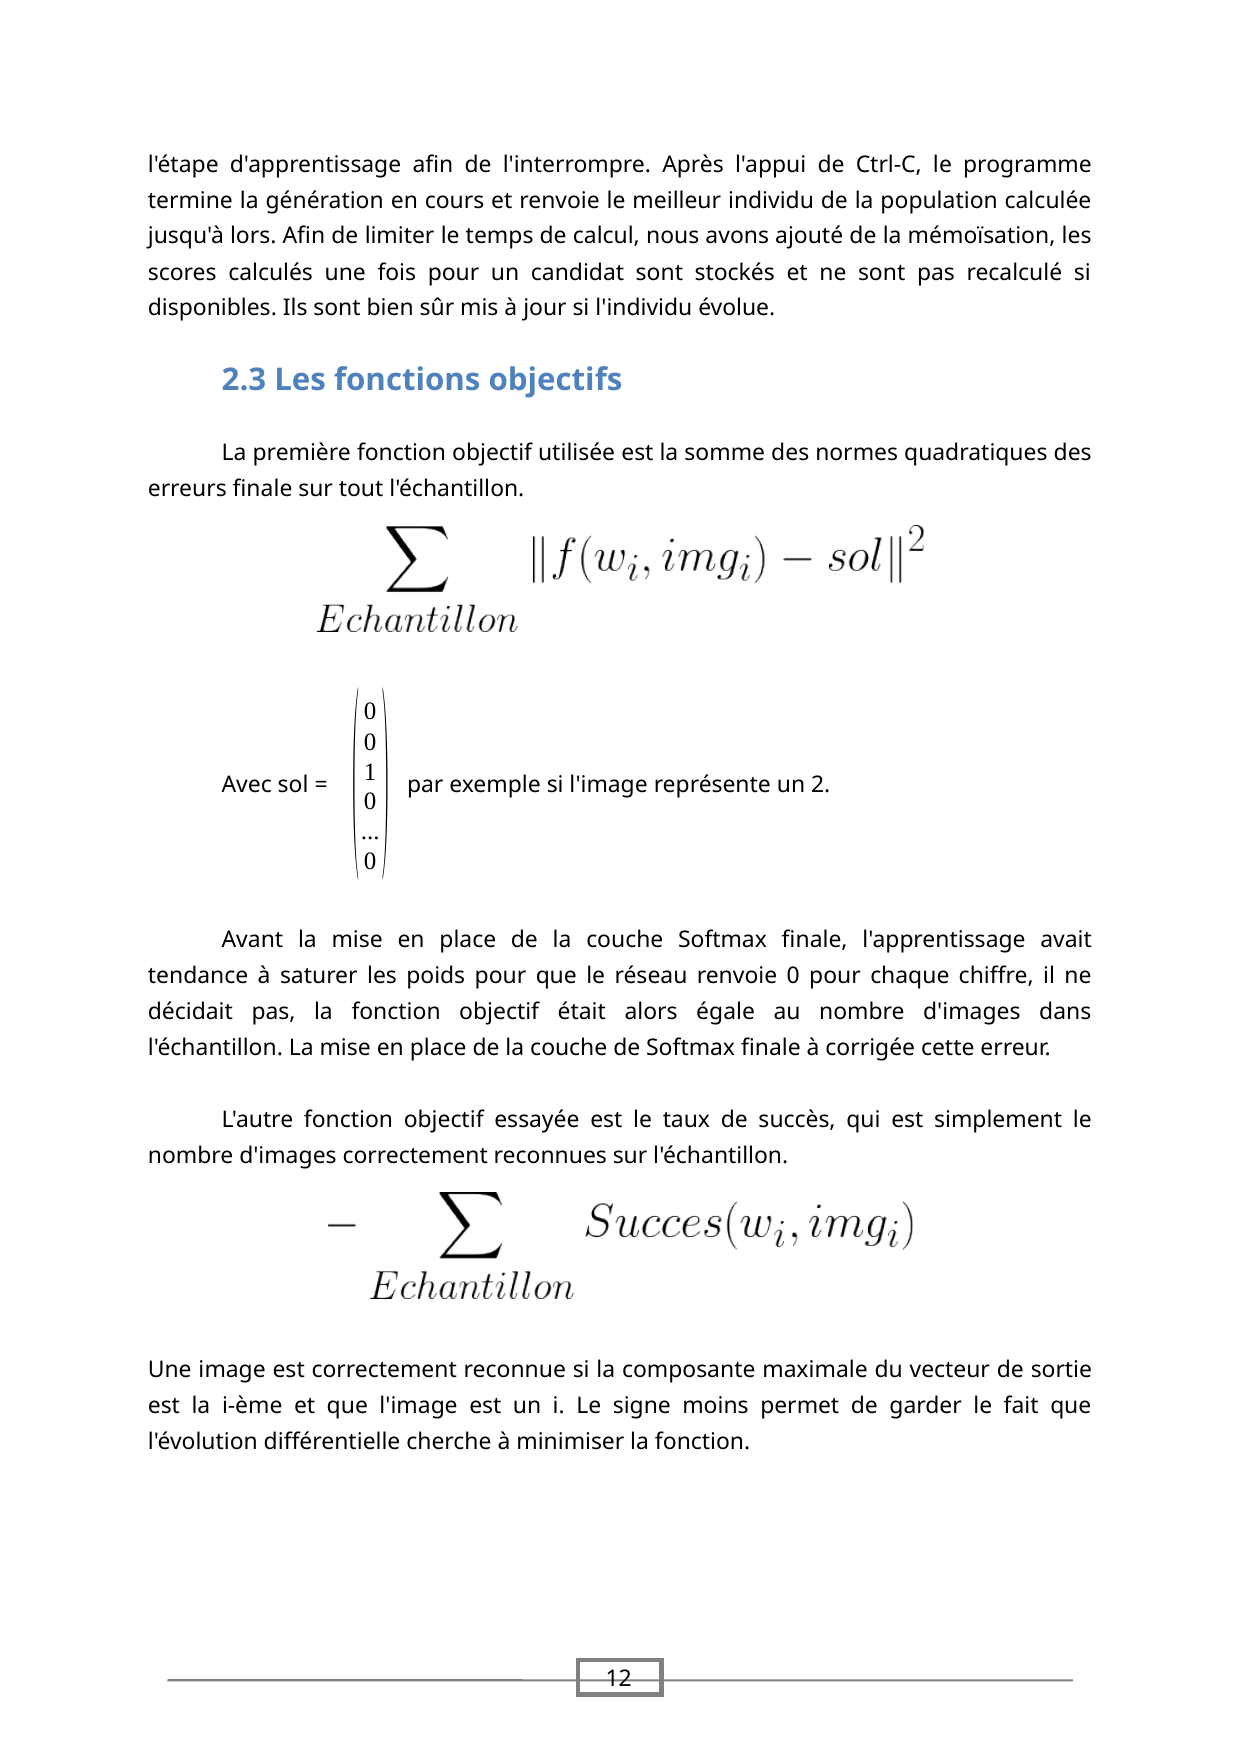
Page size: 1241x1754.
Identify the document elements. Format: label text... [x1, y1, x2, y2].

picture [316, 525, 924, 632]
subtitle L'autre fonction objectif essayée est le taux de succès, qui est simplement le nombre d'images correctement reconnues sur l'échantillon. [148, 1103, 1093, 1170]
subtitle Avec sol = par exemple si l'image représente un 2. [148, 686, 1093, 883]
subtitle Une image est correctement reconnue si la composante maximale du vecteur de sortie est la i-ème et que l'image est un i. Le signe moins permet de garder le fait que l'évolution différentielle cherche à minimiser la fonction. [148, 1353, 1093, 1456]
subtitle 2.3 Les fonctions objectifs [221, 357, 1093, 399]
picture [327, 1192, 913, 1299]
subtitle Avant la mise en place de la couche Softmax finale, l'apprentissage avait tendance à saturer les poids pour que le réseau renvoie 0 pour chaque chiffre, il ne décidait pas, la fonction objectif était alors égale au nombre d'images dans l'échantillon. La mise en place de la couche de Softmax finale à corrigée cette erreur. [148, 923, 1093, 1062]
subtitle La première fonction objectif utilisée est la somme des normes quadratiques des erreurs finale sur tout l'échantillon. [148, 436, 1093, 503]
subtitle l'étape d'apprentissage afin de l'interrompre. Après l'appui de Ctrl-C, le programme termine la génération en cours et renvoie le meilleur individu de la population calculée jusqu'à lors. Afin de limiter le temps de calcul, nous avons ajouté de la mémoïsation, les scores calculés une fois pour un candidat sont stockés et ne sont pas recalculé si disponibles. Ils sont bien sûr mis à jour si l'individu évolue. [148, 148, 1093, 323]
